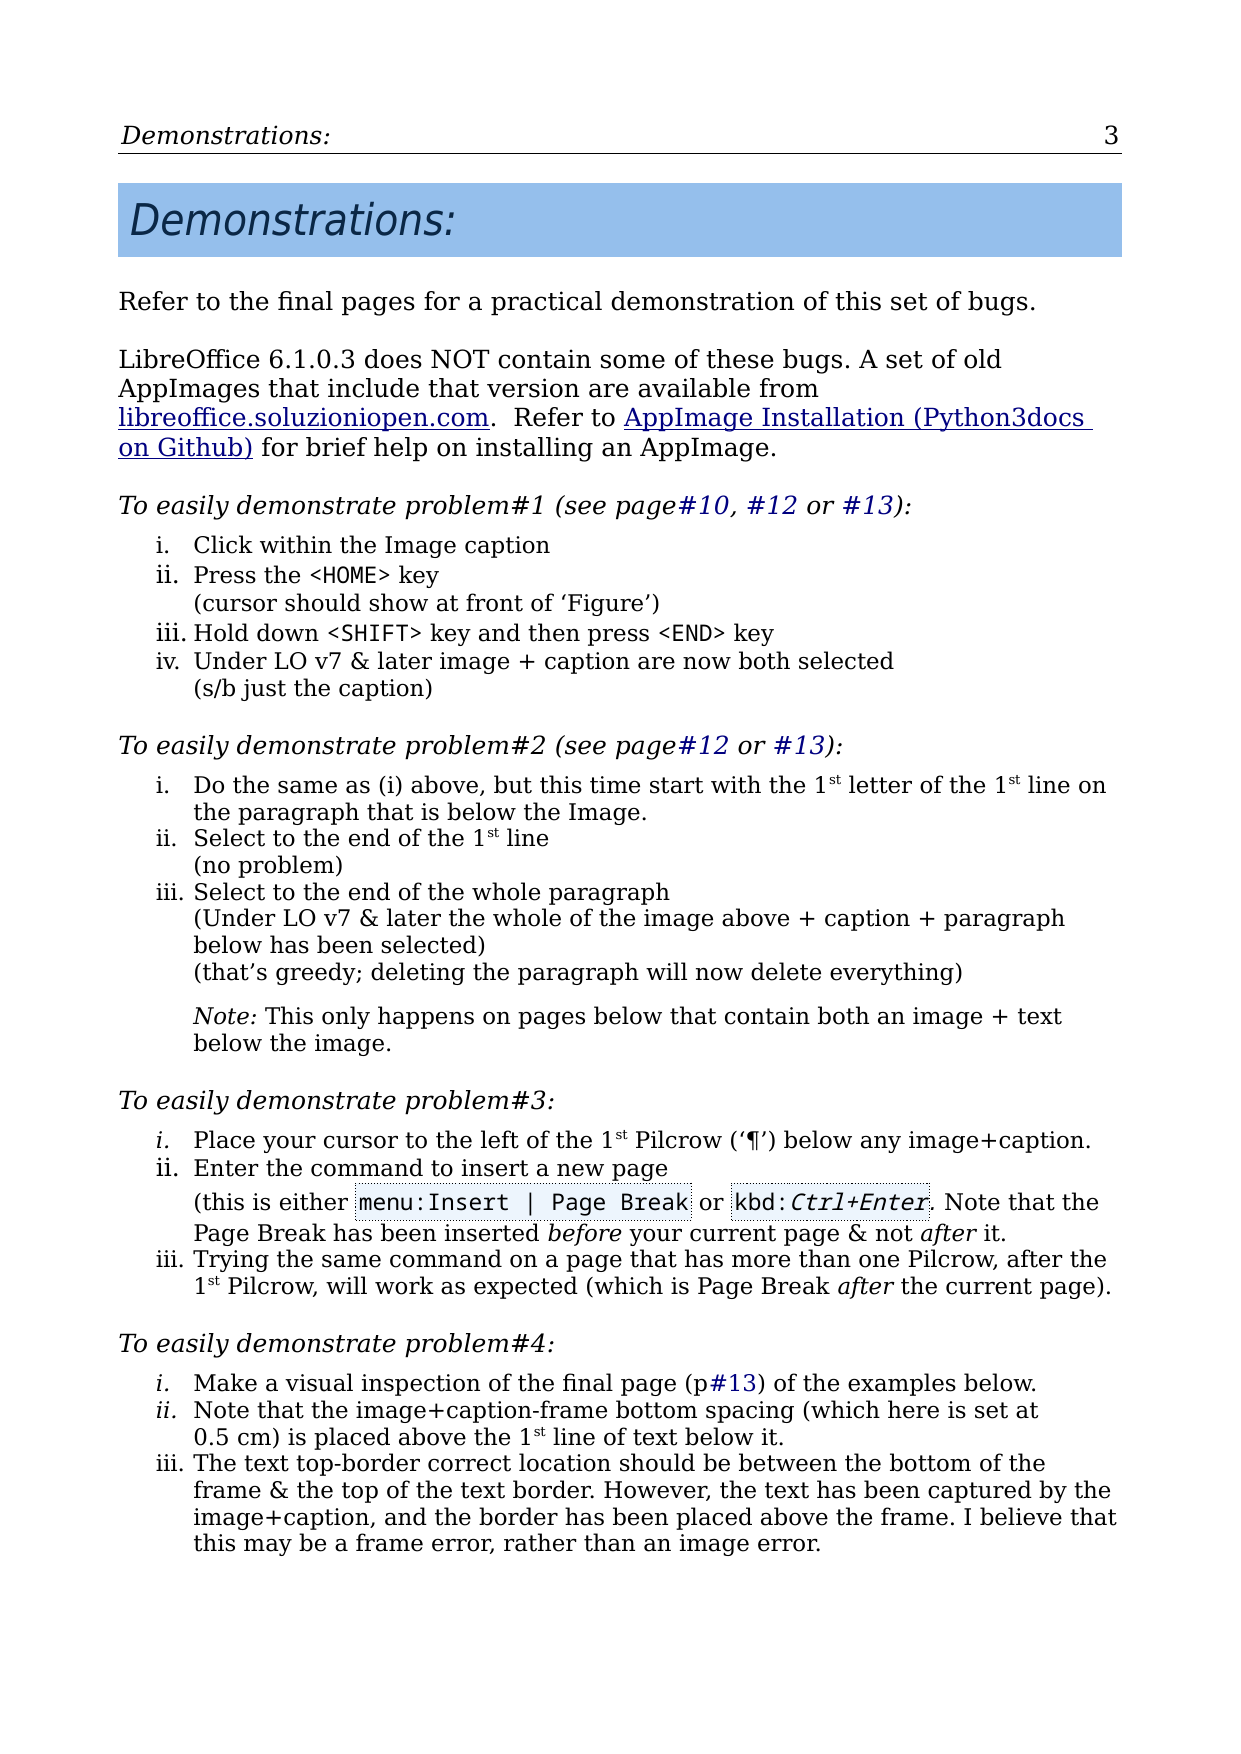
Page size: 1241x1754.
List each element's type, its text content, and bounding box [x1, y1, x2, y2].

list Place your cursor to the left of the 1st Pilcrow (‘¶’) below any image+caption. [156, 1127, 1122, 1153]
subtitle Demonstrations: [118, 183, 1122, 257]
list Hold down <SHIFT> key and then press <END> key [156, 617, 1122, 648]
list Select to the end of the whole paragraph (Under LO v7 & later the whole of the image above + caption + paragraph below has been selected) (that’s greedy; deleting the paragraph will now delete everything) [156, 879, 1122, 985]
list Press the <HOME> key (cursor should show at front of ‘Figure’) [156, 559, 1122, 617]
list To easily demonstrate problem#4: [118, 1329, 1122, 1358]
text To easily demonstrate problem#3: [118, 1086, 1122, 1115]
text To easily demonstrate problem#1 (see page#7, #9 or #10): [118, 491, 1122, 521]
list The text top-border correct location should be between the bottom of the frame & the top of the text border. However, the text has been captured by the image+caption, and the border has been placed above the frame. I believe that this may be a frame error, rather than an image error. [156, 1450, 1122, 1557]
list Make a visual inspection of the final page (p#10) of the examples below. [156, 1370, 1122, 1397]
list Do the same as (i) above, but this time start with the 1st letter of the 1st line on the paragraph that is below the Image. [156, 772, 1122, 825]
text LibreOffice 6.1.0.3 does NOT contain some of these bugs. A set of old AppImages that include that version are available from libreoffice.soluzioniopen.com. Refer to AppImage Installation (Python3docs on Github) for brief help on installing an AppImage. [118, 345, 1122, 462]
list Trying the same command on a page that has more than one Pilcrow, after the 1st Pilcrow, will work as expected (which is Page Break after the current page). [156, 1247, 1122, 1300]
list Note: This only happens on pages below that contain both an image + text below the image. [156, 1003, 1122, 1056]
text To easily demonstrate problem#2 (see page#9 or #10): [118, 731, 1122, 760]
list Under LO v7 & later image + caption are now both selected (s/b just the caption) [156, 648, 1122, 702]
list Note that the image+caption-frame bottom spacing (which here is set at 0.5 cm) is placed above the 1st line of text below it. [156, 1397, 1122, 1450]
list Select to the end of the 1st line (no problem) [156, 825, 1122, 879]
list Enter the command to insert a new page (this is either menu:Insert | Page Break or kbd:Ctrl+Enter. Note that the Page Break has been inserted before your current page & not after it. [156, 1153, 1122, 1247]
text Refer to the final pages for a practical demonstration of this set of bugs. [118, 287, 1122, 316]
list Click within the Image caption [156, 532, 1122, 559]
